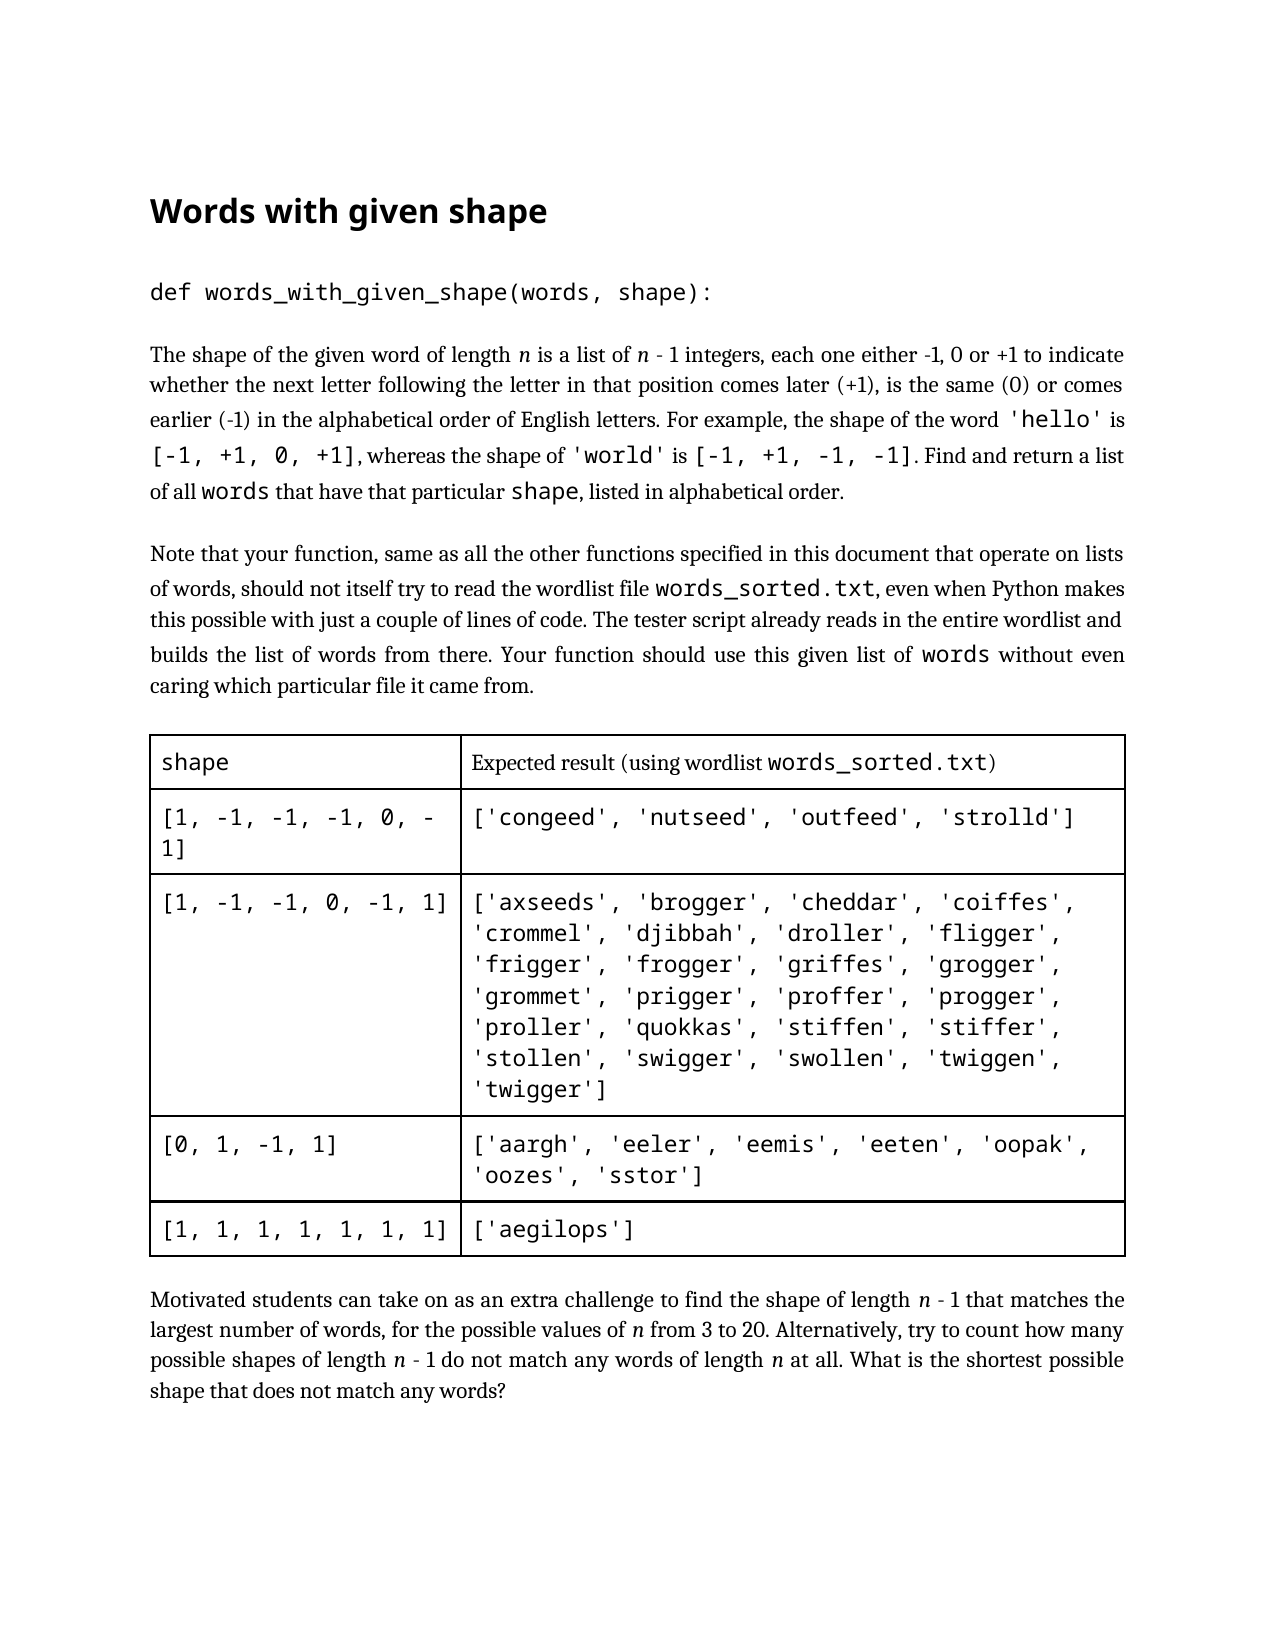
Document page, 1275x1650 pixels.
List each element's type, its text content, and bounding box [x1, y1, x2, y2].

table_cell [1, -1, -1, 0, -1, 1] [151, 875, 460, 1115]
table_cell [1, 1, 1, 1, 1, 1, 1] [151, 1203, 460, 1254]
table_cell ['aegilops'] [462, 1203, 1124, 1254]
table_cell ['axseeds', 'brogger', 'cheddar', 'coiffes', 'crommel', 'djibbah', 'droller', 'fligger', 'frigger', 'frogger', 'griffes', 'grogger', 'grommet', 'prigger', 'proffer', 'progger', 'proller', 'quokkas', 'stiffen', 'stiffer', 'stollen', 'swigger', 'swollen', 'twiggen', 'twigger'] [462, 875, 1124, 1115]
table_cell [0, 1, -1, 1] [151, 1117, 460, 1200]
text The shape of the given word of length n is a list of n - 1 integers, each one either -1, 0 or +1 to indicate whether the next letter following the letter in that position comes later (+1), is the same (0) or comes earlier (-1) in the alphabetical order of English letters. For example, the shape of the word 'hello' is [-1, +1, 0, +1], whereas the shape of 'world' is [-1, +1, -1, -1]. Find and return a list of all words that have that particular shape, listed in alphabetical order. [150, 342, 1125, 506]
text Note that your function, same as all the other functions specified in this document that operate on lists of words, should not itself try to read the wordlist file words_sorted.txt, even when Python makes this possible with just a couple of lines of code. The tester script already reads in the entire wordlist and builds the list of words from there. Your function should use this given list of words without even caring which particular file it came from. [150, 541, 1125, 700]
table_cell [1, -1, -1, -1, 0, -1] [151, 790, 460, 873]
table_header shape [151, 736, 460, 788]
text Motivated students can take on as an extra challenge to find the shape of length n - 1 that matches the largest number of words, for the possible values of n from 3 to 20. Alternatively, try to count how many possible shapes of length n - 1 do not match any words of length n at all. What is the shortest possible shape that does not match any words? [150, 1287, 1125, 1404]
subtitle Words with given shape [150, 187, 1125, 233]
text def words_with_given_shape(words, shape): [150, 276, 1125, 307]
table_cell ['aargh', 'eeler', 'eemis', 'eeten', 'oopak', 'oozes', 'sstor'] [462, 1117, 1124, 1200]
table_header Expected result (using wordlist words_sorted.txt) [462, 736, 1124, 788]
table_cell ['congeed', 'nutseed', 'outfeed', 'strolld'] [462, 790, 1124, 873]
